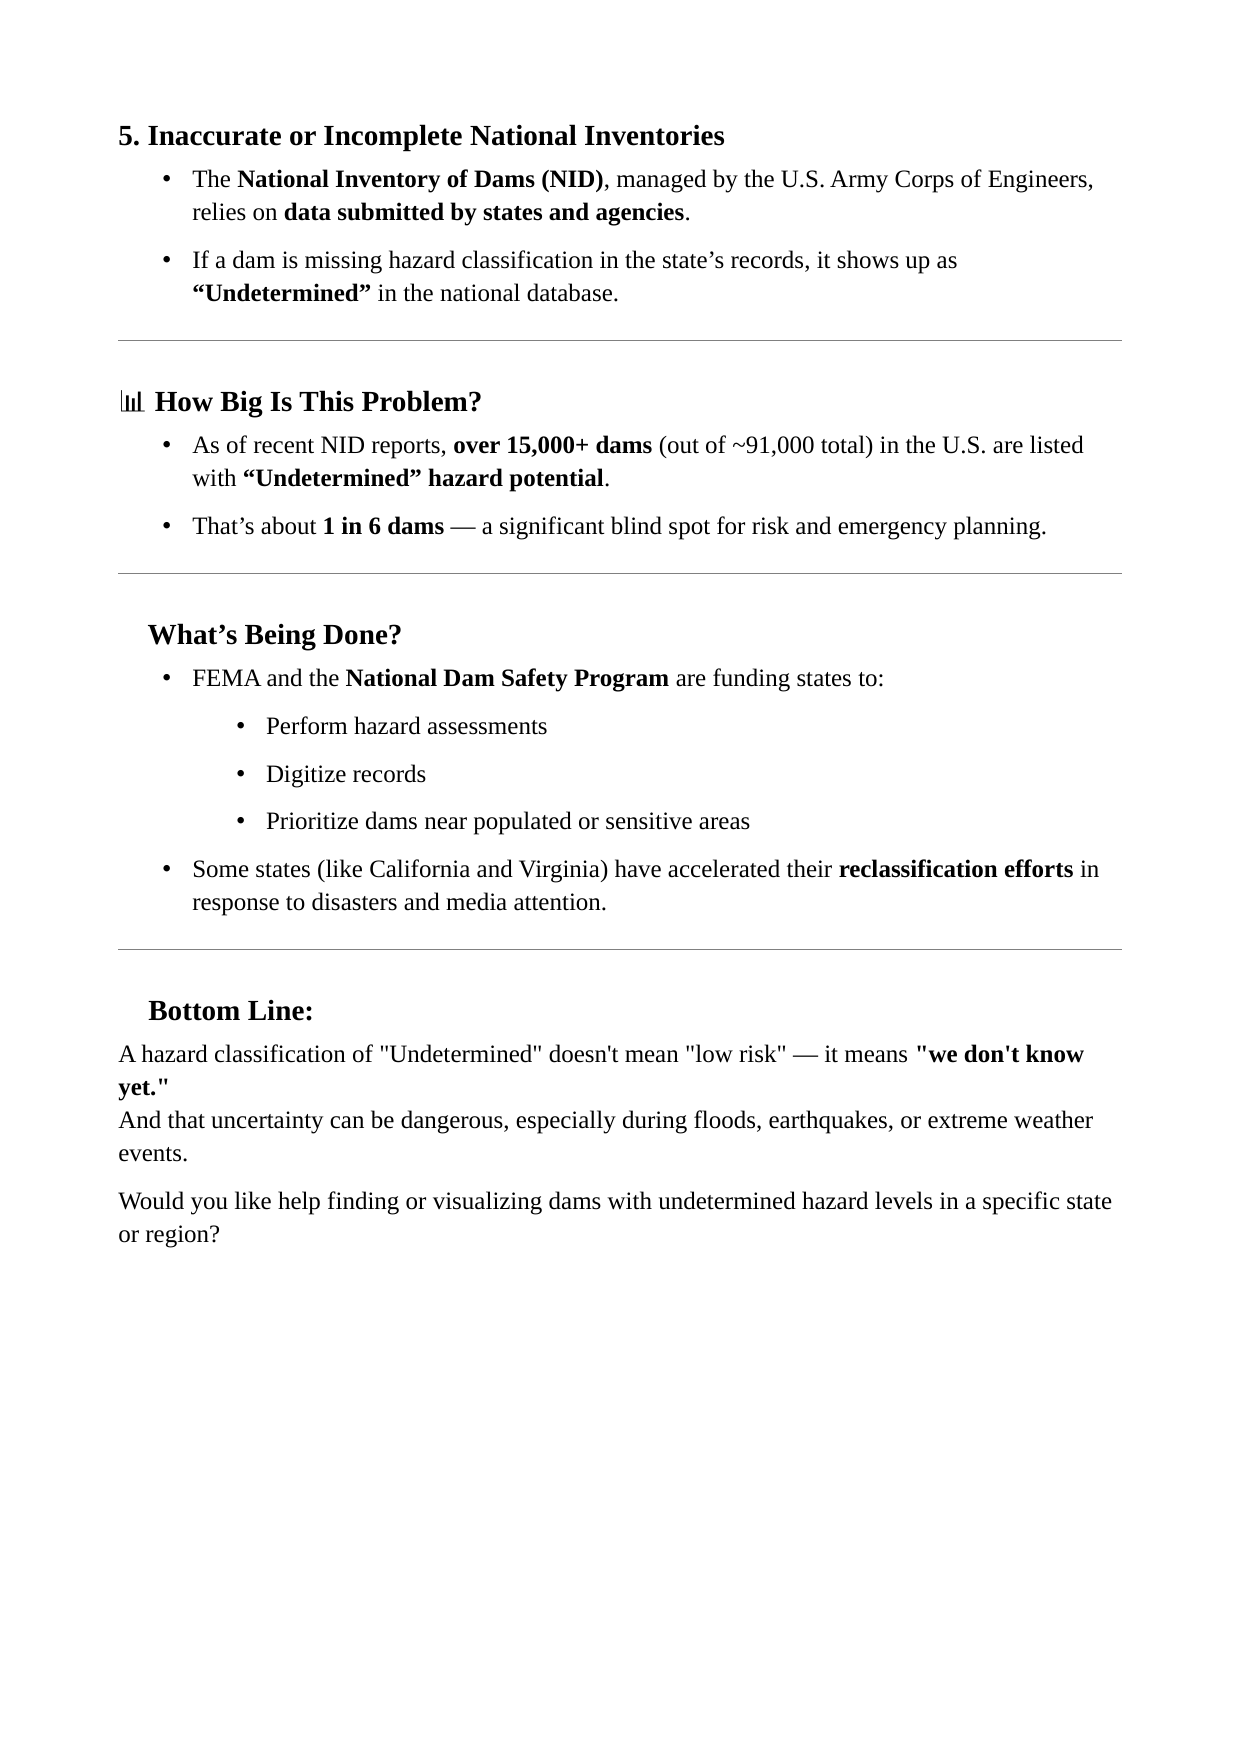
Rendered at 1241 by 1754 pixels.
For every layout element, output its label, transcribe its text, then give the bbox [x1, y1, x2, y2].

subtitle ✅ What’s Being Done? [118, 617, 1122, 651]
text A hazard classification of "Undetermined" doesn't mean "low risk" — it means "we don't know yet." And that uncertainty can be dangerous, especially during floods, earthquakes, or extreme weather events. [118, 1039, 1122, 1167]
list Some states (like California and Virginia) have accelerated their reclassification efforts in response to disasters and media attention. [162, 854, 1122, 916]
list As of recent NID reports, over 15,000+ dams (out of ~91,000 total) in the U.S. are listed with “Undetermined” hazard potential. [162, 430, 1122, 492]
subtitle 🔎 Bottom Line: [118, 993, 1122, 1027]
list The National Inventory of Dams (NID), managed by the U.S. Army Corps of Engineers, relies on data submitted by states and agencies. [162, 164, 1122, 226]
list If a dam is missing hazard classification in the state’s records, it shows up as “Undetermined” in the national database. [162, 245, 1122, 307]
list FEMA and the National Dam Safety Program are funding states to: [162, 663, 1122, 692]
text Would you like help finding or visualizing dams with undetermined hazard levels in a specific state or region? [118, 1186, 1122, 1248]
list Prioritize dams near populated or sensitive areas [236, 806, 1122, 835]
subtitle 📊 How Big Is This Problem? [118, 384, 1122, 418]
list Digitize records [236, 759, 1122, 787]
subtitle 5. Inaccurate or Incomplete National Inventories [118, 118, 1122, 152]
list Perform hazard assessments [236, 711, 1122, 740]
list That’s about 1 in 6 dams — a significant blind spot for risk and emergency planning. [162, 511, 1122, 540]
